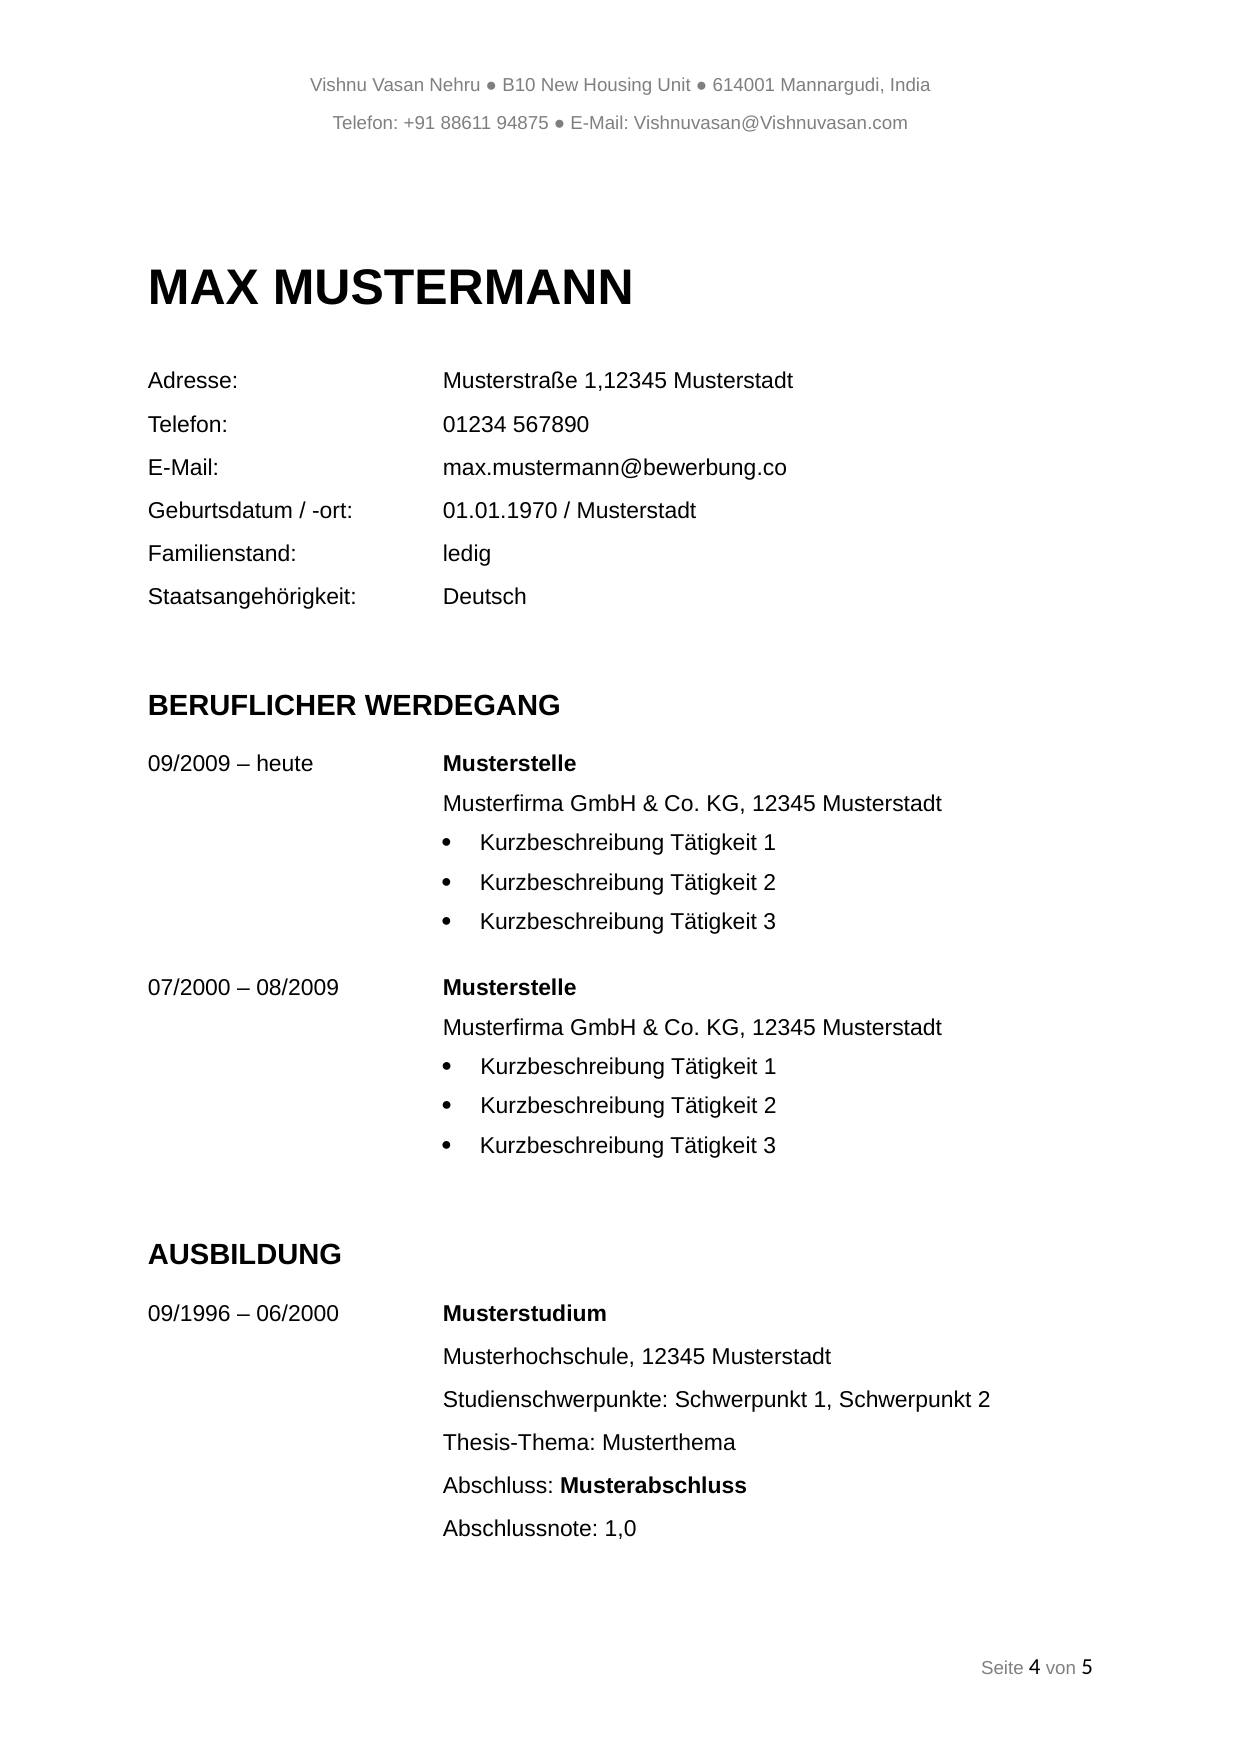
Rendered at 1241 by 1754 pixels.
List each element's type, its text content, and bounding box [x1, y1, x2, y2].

text Thesis-Thema: Musterthema [443, 1429, 1093, 1455]
text Abschlussnote: 1,0 [443, 1515, 1093, 1541]
list Kurzbeschreibung Tätigkeit 3 [442, 908, 1093, 934]
list Kurzbeschreibung Tätigkeit 2 [443, 1092, 1093, 1119]
text Adresse: Musterstraße 1,12345 Musterstadt [148, 367, 1093, 394]
text Abschluss: Musterabschluss [443, 1472, 1093, 1498]
text BERUFLICHER WERDEGANG [148, 688, 1093, 722]
text 09/1996 – 06/2000 Musterstudium [148, 1300, 1093, 1326]
list Kurzbeschreibung Tätigkeit 2 [442, 869, 1093, 895]
list Kurzbeschreibung Tätigkeit 3 [442, 1132, 1093, 1158]
text E-Mail: max.mustermann@bewerbung.co [148, 453, 1093, 480]
list Kurzbeschreibung Tätigkeit 1 [443, 1053, 1093, 1079]
text Familienstand: ledig [148, 539, 1093, 566]
list Kurzbeschreibung Tätigkeit 1 [442, 829, 1093, 856]
text 07/2000 – 08/2009 Musterstelle [148, 974, 1093, 1000]
text Telefon: 01234 567890 [148, 411, 1093, 437]
text Geburtsdatum / -ort: 01.01.1970 / Musterstadt [148, 497, 1093, 523]
text Studienschwerpunkte: Schwerpunkt 1, Schwerpunkt 2 [443, 1386, 1093, 1412]
text Musterfirma GmbH & Co. KG, 12345 Musterstadt [369, 1013, 1093, 1040]
text 09/2009 – heute Musterstelle [148, 750, 1093, 777]
text MAX MUSTERMANN [148, 258, 1093, 315]
text Musterhochschule, 12345 Musterstadt [148, 1343, 1093, 1369]
text AUSBILDUNG [148, 1237, 1093, 1271]
text Musterfirma GmbH & Co. KG, 12345 Musterstadt [369, 790, 1093, 816]
text Staatsangehörigkeit: Deutsch [148, 583, 1093, 609]
